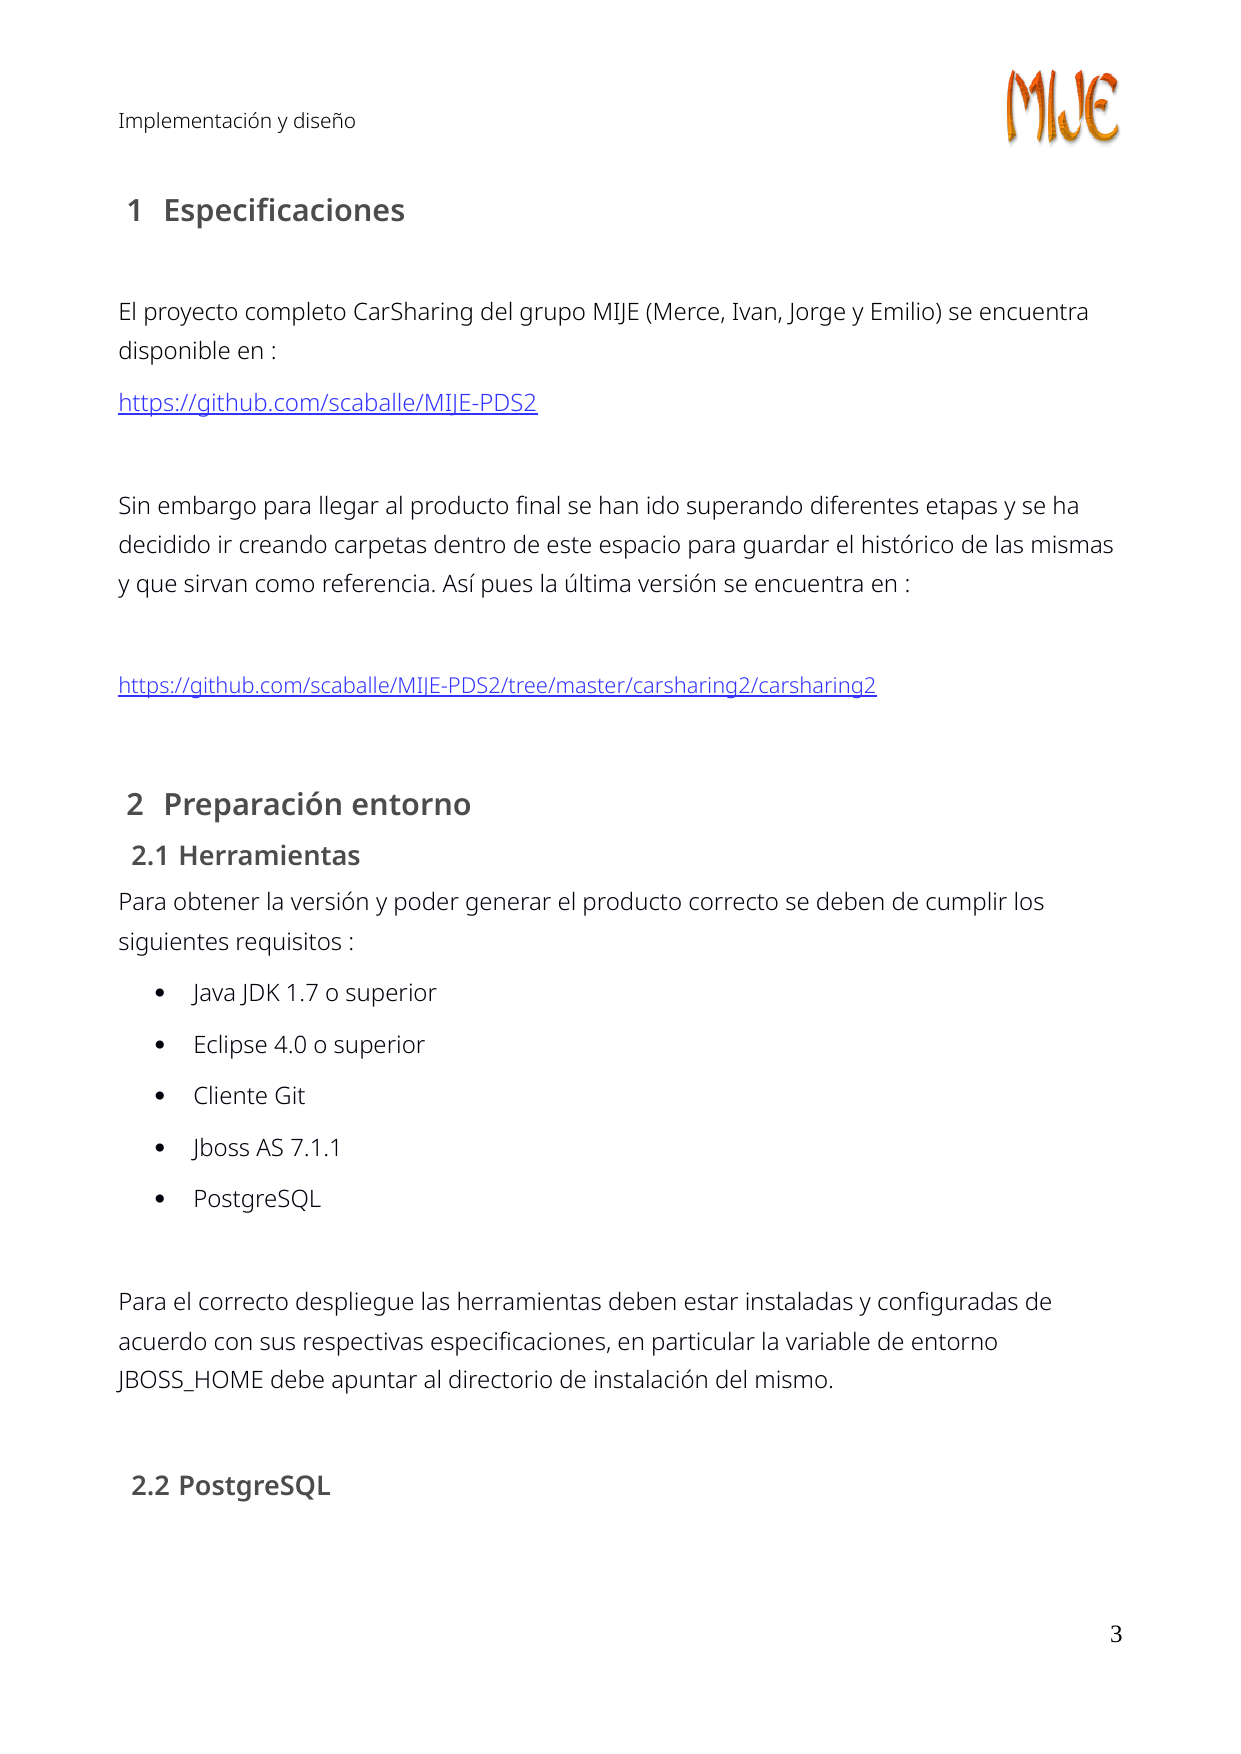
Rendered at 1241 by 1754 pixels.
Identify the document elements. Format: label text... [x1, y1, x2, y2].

subtitle Herramientas [124, 837, 1122, 873]
subtitle Preparación entorno [118, 782, 1122, 824]
text Sin embargo para llegar al producto final se han ido superando diferentes etapas y se ha decidido ir creando carpetas dentro de este espacio para guardar el histórico de las mismas y que sirvan como referencia. Así pues la última versión se encuentra en : [118, 489, 1122, 599]
text https://github.com/scaballe/MIJE-PDS2/tree/master/carsharing2/carsharing2 [118, 670, 1122, 700]
list PostgreSQL [156, 1182, 1122, 1215]
text https://github.com/scaballe/MIJE-PDS2 [118, 386, 1122, 418]
list Cliente Git [156, 1079, 1122, 1112]
picture [1002, 60, 1123, 153]
list Eclipse 4.0 o superior [156, 1027, 1122, 1060]
subtitle Especificaciones [118, 189, 1122, 231]
text Para el correcto despliegue las herramientas deben estar instaladas y configuradas de acuerdo con sus respectivas especificaciones, en particular la variable de entorno JBOSS_HOME debe apuntar al directorio de instalación del mismo. [118, 1285, 1122, 1396]
list Java JDK 1.7 o superior [156, 976, 1122, 1008]
text El proyecto completo CarSharing del grupo MIJE (Merce, Ivan, Jorge y Emilio) se encuentra disponible en : [118, 295, 1122, 367]
text Para obtener la versión y poder generar el producto correcto se deben de cumplir los siguientes requisitos : [118, 885, 1122, 957]
subtitle PostgreSQL [124, 1466, 1122, 1503]
list Jboss AS 7.1.1 [156, 1131, 1122, 1163]
